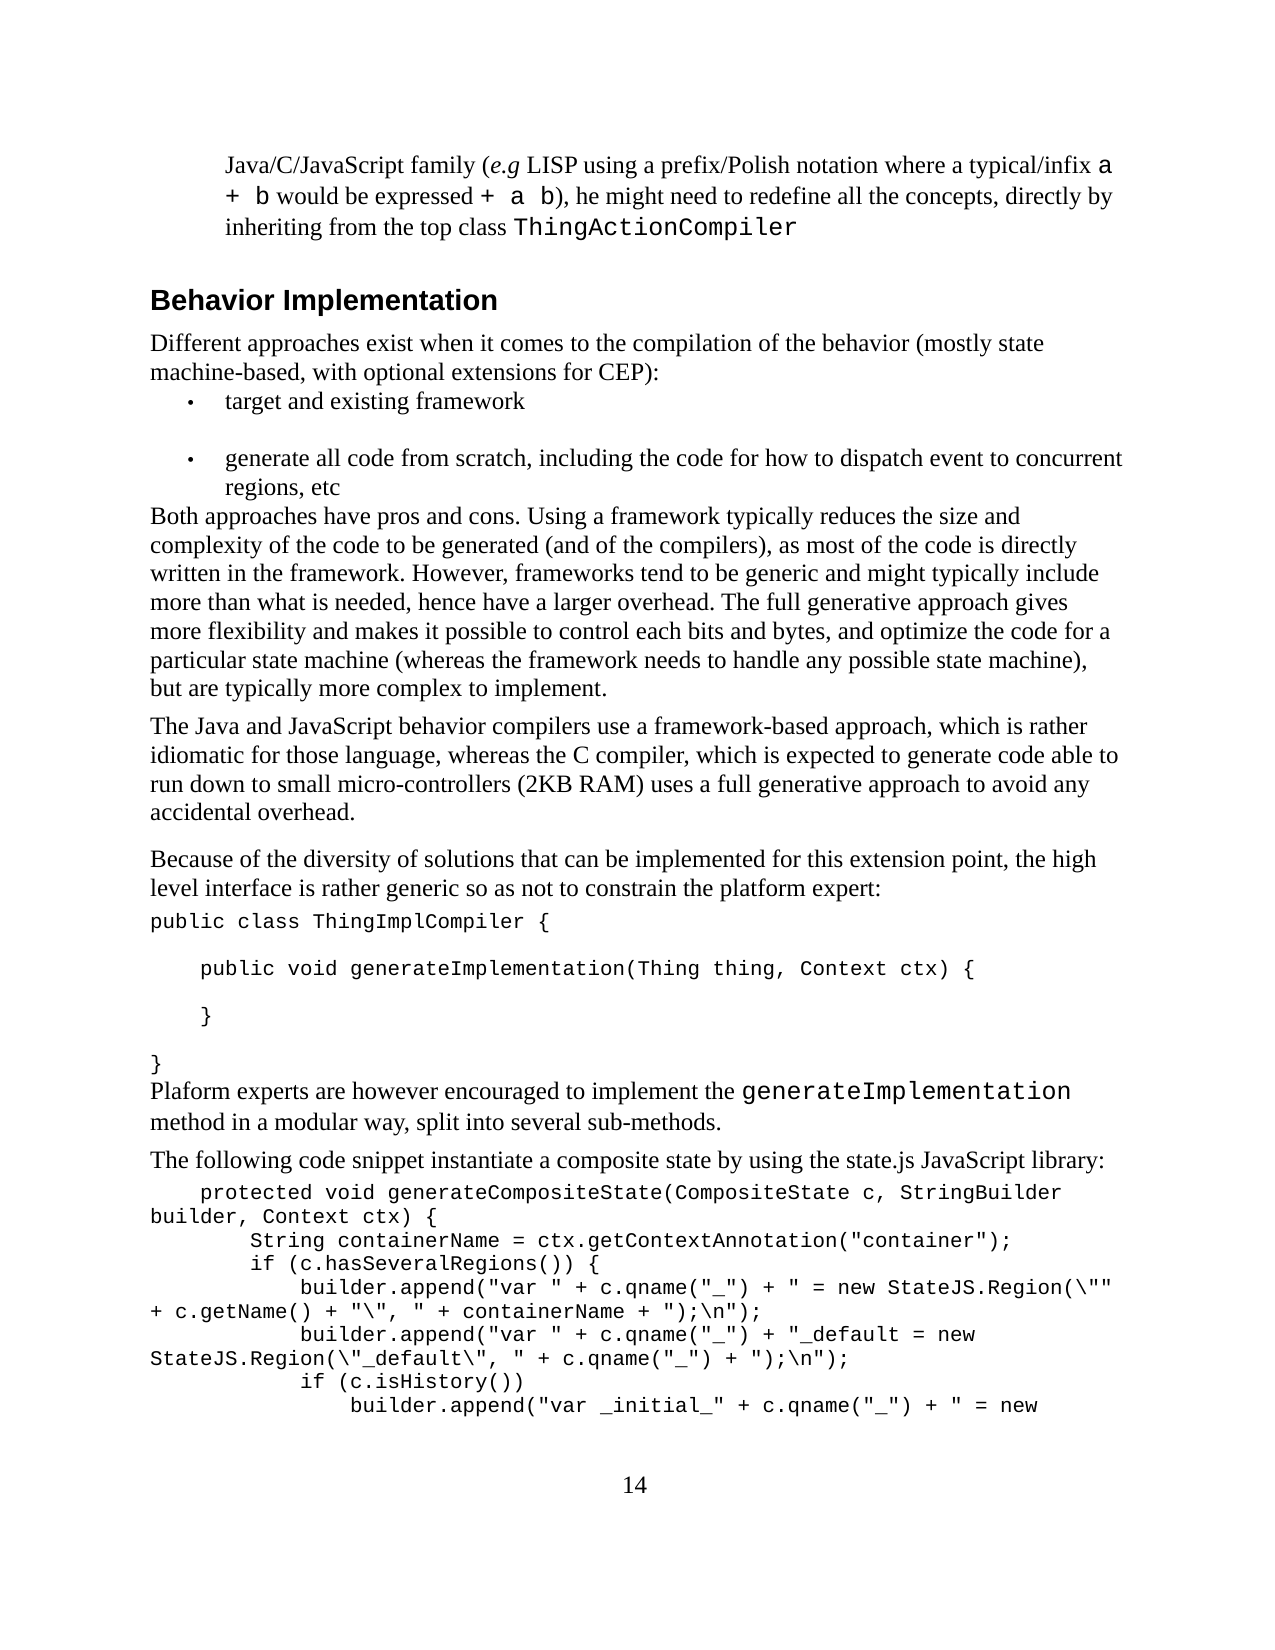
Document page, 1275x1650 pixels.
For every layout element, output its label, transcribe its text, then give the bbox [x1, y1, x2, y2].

text Java/C/JavaScript family (e.g LISP using a prefix/Polish notation where a typical/infix a + b would be expressed + a b), he might need to redefine all the concepts, directly by inheriting from the top class ThingActionCompiler [225, 150, 1125, 242]
text Plaform experts are however encouraged to implement the generateImplementation method in a modular way, split into several sub-methods. [150, 1076, 1125, 1136]
text } [150, 1052, 1125, 1076]
text builder.append("var " + c.qname("_") + "_default = new StateJS.Region(\"_default\", " + c.qname("_") + ");\n"); [150, 1324, 1125, 1372]
text if (c.isHistory()) [150, 1372, 1125, 1395]
text public void generateImplementation(Thing thing, Context ctx) { [150, 958, 1125, 982]
list generate all code from scratch, including the code for how to dispatch event to concurrent regions, etc [187, 443, 1125, 501]
text public class ThingImplCompiler { [150, 911, 1125, 934]
text The Java and JavaScript behavior compilers use a framework-based approach, which is rather idiomatic for those language, whereas the C compiler, which is expected to generate code able to run down to small micro-controllers (2KB RAM) uses a full generative approach to avoid any accidental overhead. [150, 711, 1125, 826]
text Because of the diversity of solutions that can be implemented for this extension point, the high level interface is rather generic so as not to constrain the platform expert: [150, 844, 1125, 902]
list target and existing framework [187, 386, 1125, 443]
text builder.append("var _initial_" + c.qname("_") + " = new [150, 1395, 1125, 1419]
text The following code snippet instantiate a composite state by using the state.js JavaScript library: [150, 1145, 1125, 1173]
text Different approaches exist when it comes to the compilation of the behavior (mostly state machine-based, with optional extensions for CEP): [150, 328, 1125, 386]
text builder.append("var " + c.qname("_") + " = new StateJS.Region(\"" + c.getName() + "\", " + containerName + ");\n"); [150, 1277, 1125, 1324]
subtitle Behavior Implementation [150, 282, 1125, 316]
text protected void generateCompositeState(CompositeState c, StringBuilder builder, Context ctx) { [150, 1182, 1125, 1230]
text if (c.hasSeveralRegions()) { [150, 1253, 1125, 1277]
text Both approaches have pros and cons. Using a framework typically reduces the size and complexity of the code to be generated (and of the compilers), as most of the code is directly written in the framework. However, frameworks tend to be generic and might typically include more than what is needed, hence have a larger overhead. The full generative approach gives more flexibility and makes it possible to control each bits and bytes, and optimize the code for a particular state machine (whereas the framework needs to handle any possible state machine), but are typically more complex to implement. [150, 501, 1125, 702]
text String containerName = ctx.getContextAnnotation("container"); [150, 1230, 1125, 1253]
text } [150, 1005, 1125, 1029]
